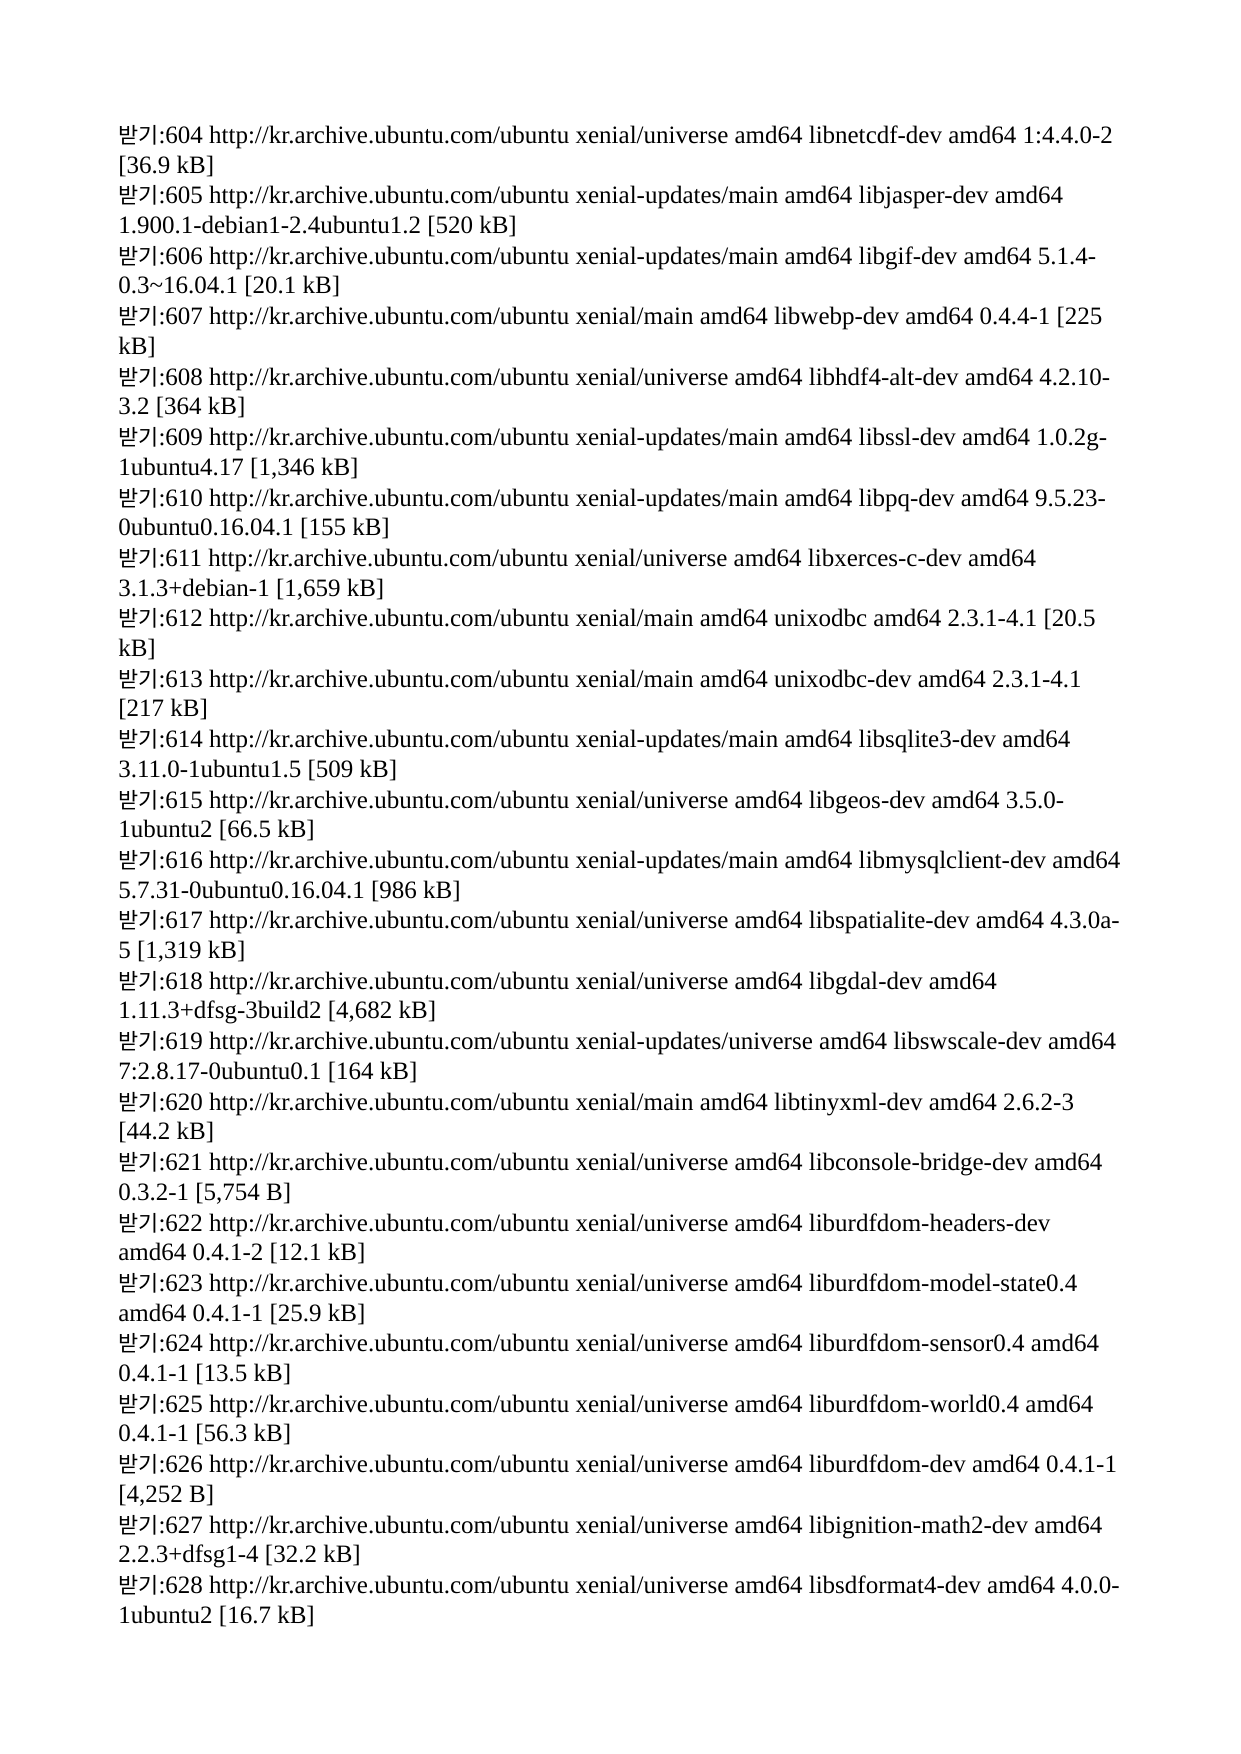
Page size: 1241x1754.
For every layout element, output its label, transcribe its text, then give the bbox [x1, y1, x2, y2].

text 받기:606 http://kr.archive.ubuntu.com/ubuntu xenial-updates/main amd64 libgif-dev amd64 5.1.4-0.3~16.04.1 [20.1 kB] [118, 239, 1122, 299]
text 받기:605 http://kr.archive.ubuntu.com/ubuntu xenial-updates/main amd64 libjasper-dev amd64 1.900.1-debian1-2.4ubuntu1.2 [520 kB] [118, 178, 1122, 239]
text 받기:614 http://kr.archive.ubuntu.com/ubuntu xenial-updates/main amd64 libsqlite3-dev amd64 3.11.0-1ubuntu1.5 [509 kB] [118, 722, 1122, 783]
text 받기:604 http://kr.archive.ubuntu.com/ubuntu xenial/universe amd64 libnetcdf-dev amd64 1:4.4.0-2 [36.9 kB] [118, 118, 1122, 178]
text 받기:628 http://kr.archive.ubuntu.com/ubuntu xenial/universe amd64 libsdformat4-dev amd64 4.0.0-1ubuntu2 [16.7 kB] [118, 1568, 1122, 1628]
text 받기:612 http://kr.archive.ubuntu.com/ubuntu xenial/main amd64 unixodbc amd64 2.3.1-4.1 [20.5 kB] [118, 601, 1122, 662]
text 받기:625 http://kr.archive.ubuntu.com/ubuntu xenial/universe amd64 liburdfdom-world0.4 amd64 0.4.1-1 [56.3 kB] [118, 1387, 1122, 1447]
text 받기:619 http://kr.archive.ubuntu.com/ubuntu xenial-updates/universe amd64 libswscale-dev amd64 7:2.8.17-0ubuntu0.1 [164 kB] [118, 1024, 1122, 1085]
text 받기:607 http://kr.archive.ubuntu.com/ubuntu xenial/main amd64 libwebp-dev amd64 0.4.4-1 [225 kB] [118, 299, 1122, 360]
text 받기:627 http://kr.archive.ubuntu.com/ubuntu xenial/universe amd64 libignition-math2-dev amd64 2.2.3+dfsg1-4 [32.2 kB] [118, 1508, 1122, 1568]
text 받기:624 http://kr.archive.ubuntu.com/ubuntu xenial/universe amd64 liburdfdom-sensor0.4 amd64 0.4.1-1 [13.5 kB] [118, 1326, 1122, 1387]
text 받기:622 http://kr.archive.ubuntu.com/ubuntu xenial/universe amd64 liburdfdom-headers-dev amd64 0.4.1-2 [12.1 kB] [118, 1206, 1122, 1266]
text 받기:610 http://kr.archive.ubuntu.com/ubuntu xenial-updates/main amd64 libpq-dev amd64 9.5.23-0ubuntu0.16.04.1 [155 kB] [118, 481, 1122, 541]
text 받기:620 http://kr.archive.ubuntu.com/ubuntu xenial/main amd64 libtinyxml-dev amd64 2.6.2-3 [44.2 kB] [118, 1085, 1122, 1145]
text 받기:618 http://kr.archive.ubuntu.com/ubuntu xenial/universe amd64 libgdal-dev amd64 1.11.3+dfsg-3build2 [4,682 kB] [118, 964, 1122, 1024]
text 받기:609 http://kr.archive.ubuntu.com/ubuntu xenial-updates/main amd64 libssl-dev amd64 1.0.2g-1ubuntu4.17 [1,346 kB] [118, 420, 1122, 481]
text 받기:626 http://kr.archive.ubuntu.com/ubuntu xenial/universe amd64 liburdfdom-dev amd64 0.4.1-1 [4,252 B] [118, 1447, 1122, 1508]
text 받기:617 http://kr.archive.ubuntu.com/ubuntu xenial/universe amd64 libspatialite-dev amd64 4.3.0a-5 [1,319 kB] [118, 903, 1122, 964]
text 받기:613 http://kr.archive.ubuntu.com/ubuntu xenial/main amd64 unixodbc-dev amd64 2.3.1-4.1 [217 kB] [118, 662, 1122, 722]
text 받기:623 http://kr.archive.ubuntu.com/ubuntu xenial/universe amd64 liburdfdom-model-state0.4 amd64 0.4.1-1 [25.9 kB] [118, 1266, 1122, 1326]
text 받기:611 http://kr.archive.ubuntu.com/ubuntu xenial/universe amd64 libxerces-c-dev amd64 3.1.3+debian-1 [1,659 kB] [118, 541, 1122, 601]
text 받기:616 http://kr.archive.ubuntu.com/ubuntu xenial-updates/main amd64 libmysqlclient-dev amd64 5.7.31-0ubuntu0.16.04.1 [986 kB] [118, 843, 1122, 903]
text 받기:608 http://kr.archive.ubuntu.com/ubuntu xenial/universe amd64 libhdf4-alt-dev amd64 4.2.10-3.2 [364 kB] [118, 360, 1122, 420]
text 받기:615 http://kr.archive.ubuntu.com/ubuntu xenial/universe amd64 libgeos-dev amd64 3.5.0-1ubuntu2 [66.5 kB] [118, 783, 1122, 843]
text 받기:621 http://kr.archive.ubuntu.com/ubuntu xenial/universe amd64 libconsole-bridge-dev amd64 0.3.2-1 [5,754 B] [118, 1145, 1122, 1206]
